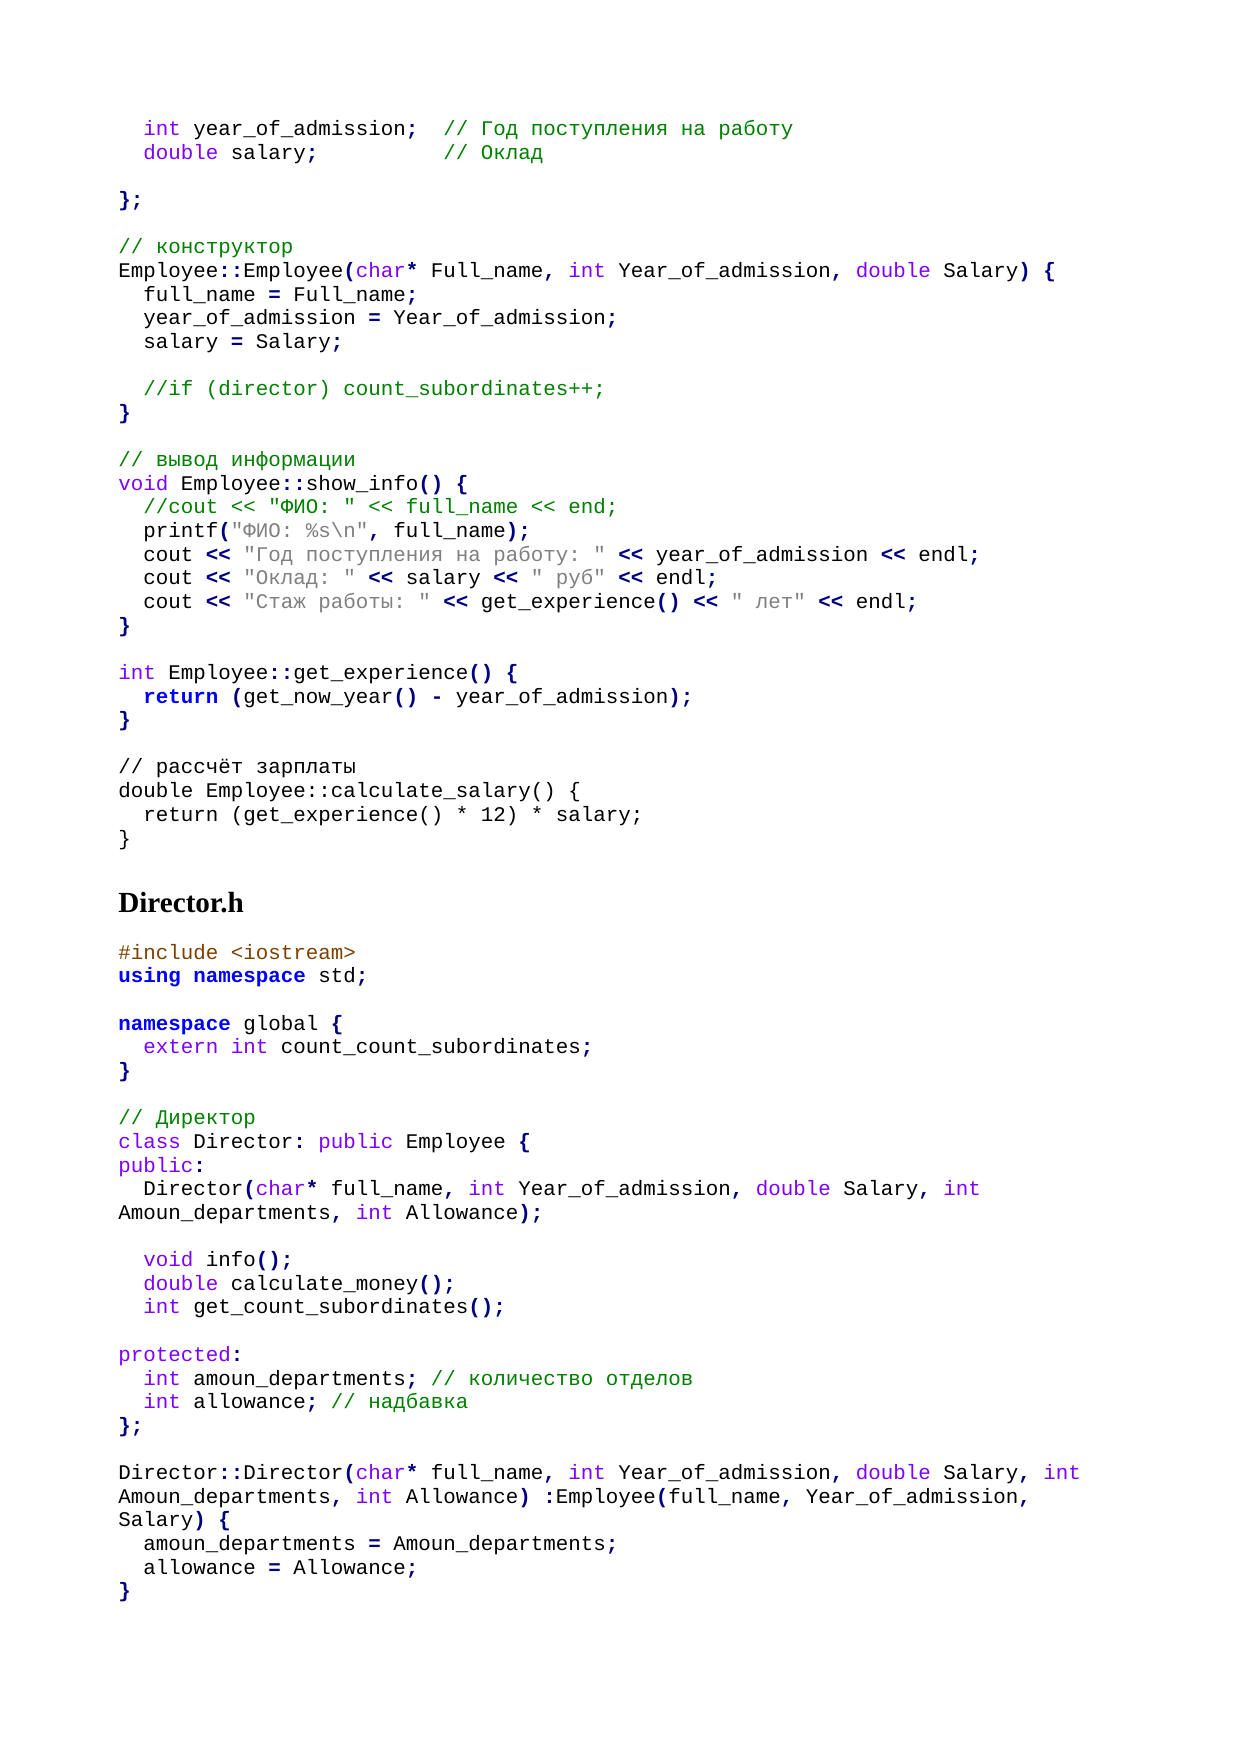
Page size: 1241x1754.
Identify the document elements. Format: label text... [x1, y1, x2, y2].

text namespace global { [118, 1013, 1122, 1036]
text year_of_admission = Year_of_admission; [118, 307, 1122, 331]
text Director(char* full_name, int Year_of_admission, double Salary, int Amoun_departments, int Allowance); [118, 1178, 1122, 1226]
text } [118, 709, 1122, 733]
text full_name = Full_name; [118, 284, 1122, 307]
text #include <iostream> [118, 942, 1122, 966]
text // Директор [118, 1107, 1122, 1131]
text int Employee::get_experience() { [118, 662, 1122, 686]
text void info(); [118, 1249, 1122, 1273]
text return (get_experience() * 12) * salary; [118, 804, 1122, 827]
text double calculate_money(); [118, 1273, 1122, 1297]
text Employee::Employee(char* Full_name, int Year_of_admission, double Salary) { [118, 260, 1122, 284]
text cout << "Год поступления на работу: " << year_of_admission << endl; [118, 544, 1122, 567]
text } [118, 402, 1122, 426]
text double salary; // Оклад [118, 142, 1122, 165]
text printf("ФИО: %s\n", full_name); [118, 520, 1122, 544]
text } [118, 827, 1122, 851]
text cout << "Стаж работы: " << get_experience() << " лет" << endl; [118, 591, 1122, 615]
text int amoun_departments; // количество отделов [118, 1367, 1122, 1391]
text // вывод информации [118, 449, 1122, 473]
text Director.h [118, 885, 1122, 918]
text int allowance; // надбавка [118, 1391, 1122, 1415]
text } [118, 1060, 1122, 1084]
text //if (director) count_subordinates++; [118, 378, 1122, 402]
text double Employee::calculate_salary() { [118, 780, 1122, 804]
text // рассчёт зарплаты [118, 757, 1122, 780]
text return (get_now_year() - year_of_admission); [118, 686, 1122, 709]
text allowance = Allowance; [118, 1557, 1122, 1580]
text using namespace std; [118, 966, 1122, 989]
text }; [118, 1415, 1122, 1438]
text void Employee::show_info() { [118, 473, 1122, 496]
text extern int count_count_subordinates; [118, 1036, 1122, 1060]
text //cout << "ФИО: " << full_name << end; [118, 496, 1122, 520]
text } [118, 615, 1122, 638]
text } [118, 1580, 1122, 1604]
text // конструктор [118, 236, 1122, 260]
text protected: [118, 1344, 1122, 1367]
text Director::Director(char* full_name, int Year_of_admission, double Salary, int Amoun_departments, int Allowance) :Employee(full_name, Year_of_admission, Salary) { [118, 1462, 1122, 1533]
text public: [118, 1155, 1122, 1178]
text }; [118, 189, 1122, 213]
text salary = Salary; [118, 331, 1122, 354]
text class Director: public Employee { [118, 1131, 1122, 1155]
text int get_count_subordinates(); [118, 1297, 1122, 1320]
text cout << "Оклад: " << salary << " руб" << endl; [118, 567, 1122, 591]
text amoun_departments = Amoun_departments; [118, 1533, 1122, 1557]
text int year_of_admission; // Год поступления на работу [118, 118, 1122, 142]
